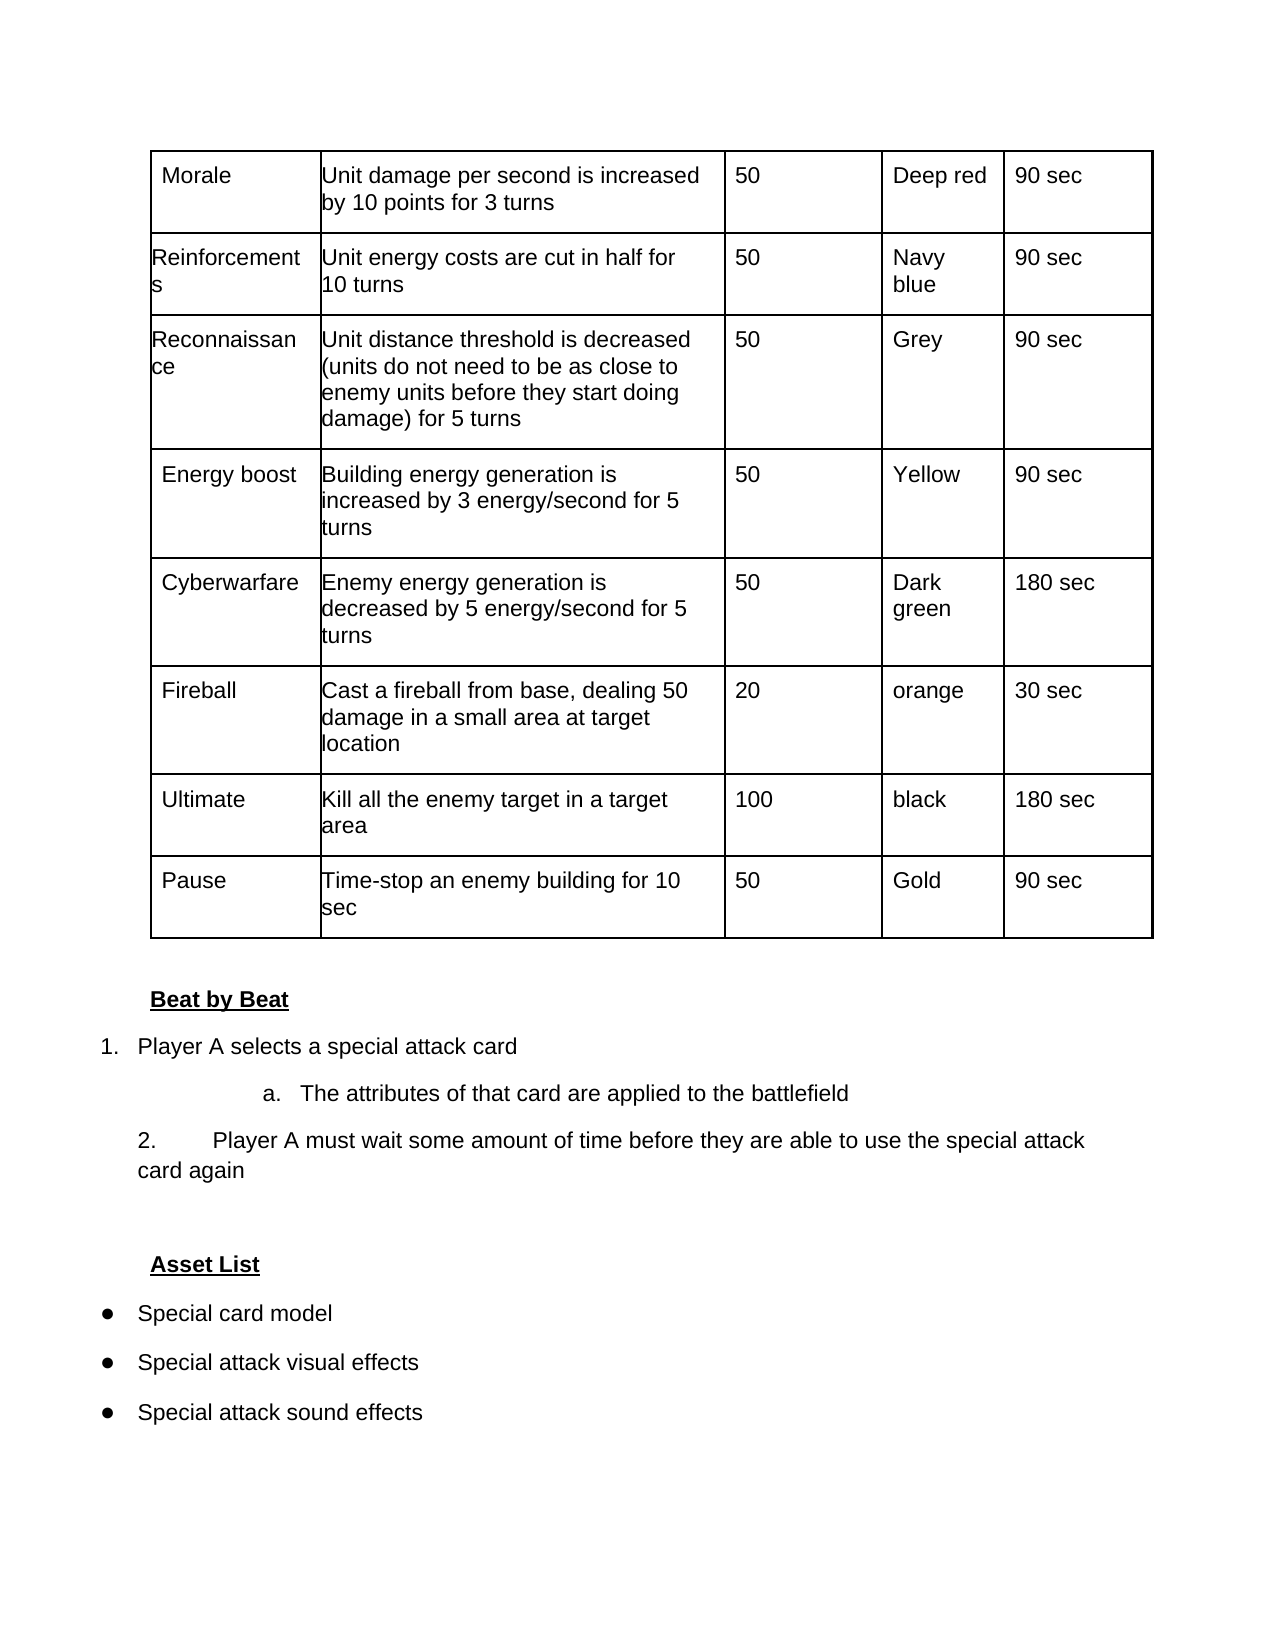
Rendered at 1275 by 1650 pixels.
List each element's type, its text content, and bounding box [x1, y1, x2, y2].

table_cell Kill all the enemy target in a target area [322, 775, 724, 855]
table_cell 20 [726, 667, 881, 773]
table_cell 90 sec [1005, 316, 1151, 448]
table_cell 180 sec [1005, 775, 1151, 855]
list Player A selects a special attack card [100, 1033, 1275, 1059]
table_cell Dark green [883, 559, 1003, 665]
table_cell 30 sec [1005, 667, 1151, 773]
table_cell Energy boost [152, 450, 320, 557]
table_cell Building energy generation is increased by 3 energy/second for 5 turns [322, 450, 724, 557]
subtitle Beat by Beat [150, 986, 1275, 1012]
table_cell 90 sec [1005, 857, 1151, 937]
table_cell 90 sec [1005, 450, 1151, 557]
table_cell 50 [726, 857, 881, 937]
table_cell orange [883, 667, 1003, 773]
table_cell Fireball [152, 667, 320, 773]
list Player A must wait some amount of time before they are able to use the special attack card again [137, 1127, 1098, 1183]
table_cell Gold [883, 857, 1003, 937]
table_header 90 sec [1005, 152, 1151, 232]
table_header Deep red [883, 152, 1003, 232]
table_cell 90 sec [1005, 234, 1151, 314]
table_cell black [883, 775, 1003, 855]
list Special card model [100, 1298, 1275, 1327]
list The attributes of that card are applied to the battlefield [262, 1080, 1275, 1106]
table_cell Grey [883, 316, 1003, 448]
table_cell Enemy energy generation is decreased by 5 energy/second for 5 turns [322, 559, 724, 665]
table_header Morale [152, 152, 320, 232]
table_cell Ultimate [152, 775, 320, 855]
table_cell 50 [726, 234, 881, 314]
subtitle Asset List [150, 1251, 1275, 1277]
table_cell 50 [726, 559, 881, 665]
list Special attack sound effects [100, 1396, 1275, 1425]
table_header 50 [726, 152, 881, 232]
table_cell Reconnaissan ce [152, 316, 320, 448]
table_cell Pause [152, 857, 320, 937]
table_header Unit damage per second is increased by 10 points for 3 turns [322, 152, 724, 232]
table_cell Reinforcement s [152, 234, 320, 314]
table_cell Cyberwarfare [152, 559, 320, 665]
table_cell Unit distance threshold is decreased (units do not need to be as close to enemy units before they start doing damage) for 5 turns [322, 316, 724, 448]
table_cell 50 [726, 450, 881, 557]
table_cell 100 [726, 775, 881, 855]
table_cell 180 sec [1005, 559, 1151, 665]
table_cell Time-stop an enemy building for 10 sec [322, 857, 724, 937]
list Special attack visual effects [100, 1347, 1275, 1376]
table_cell Cast a fireball from base, dealing 50 damage in a small area at target location [322, 667, 724, 773]
table_cell 50 [726, 316, 881, 448]
table_cell Yellow [883, 450, 1003, 557]
table_cell Unit energy costs are cut in half for 10 turns [322, 234, 724, 314]
table_cell Navy blue [883, 234, 1003, 314]
